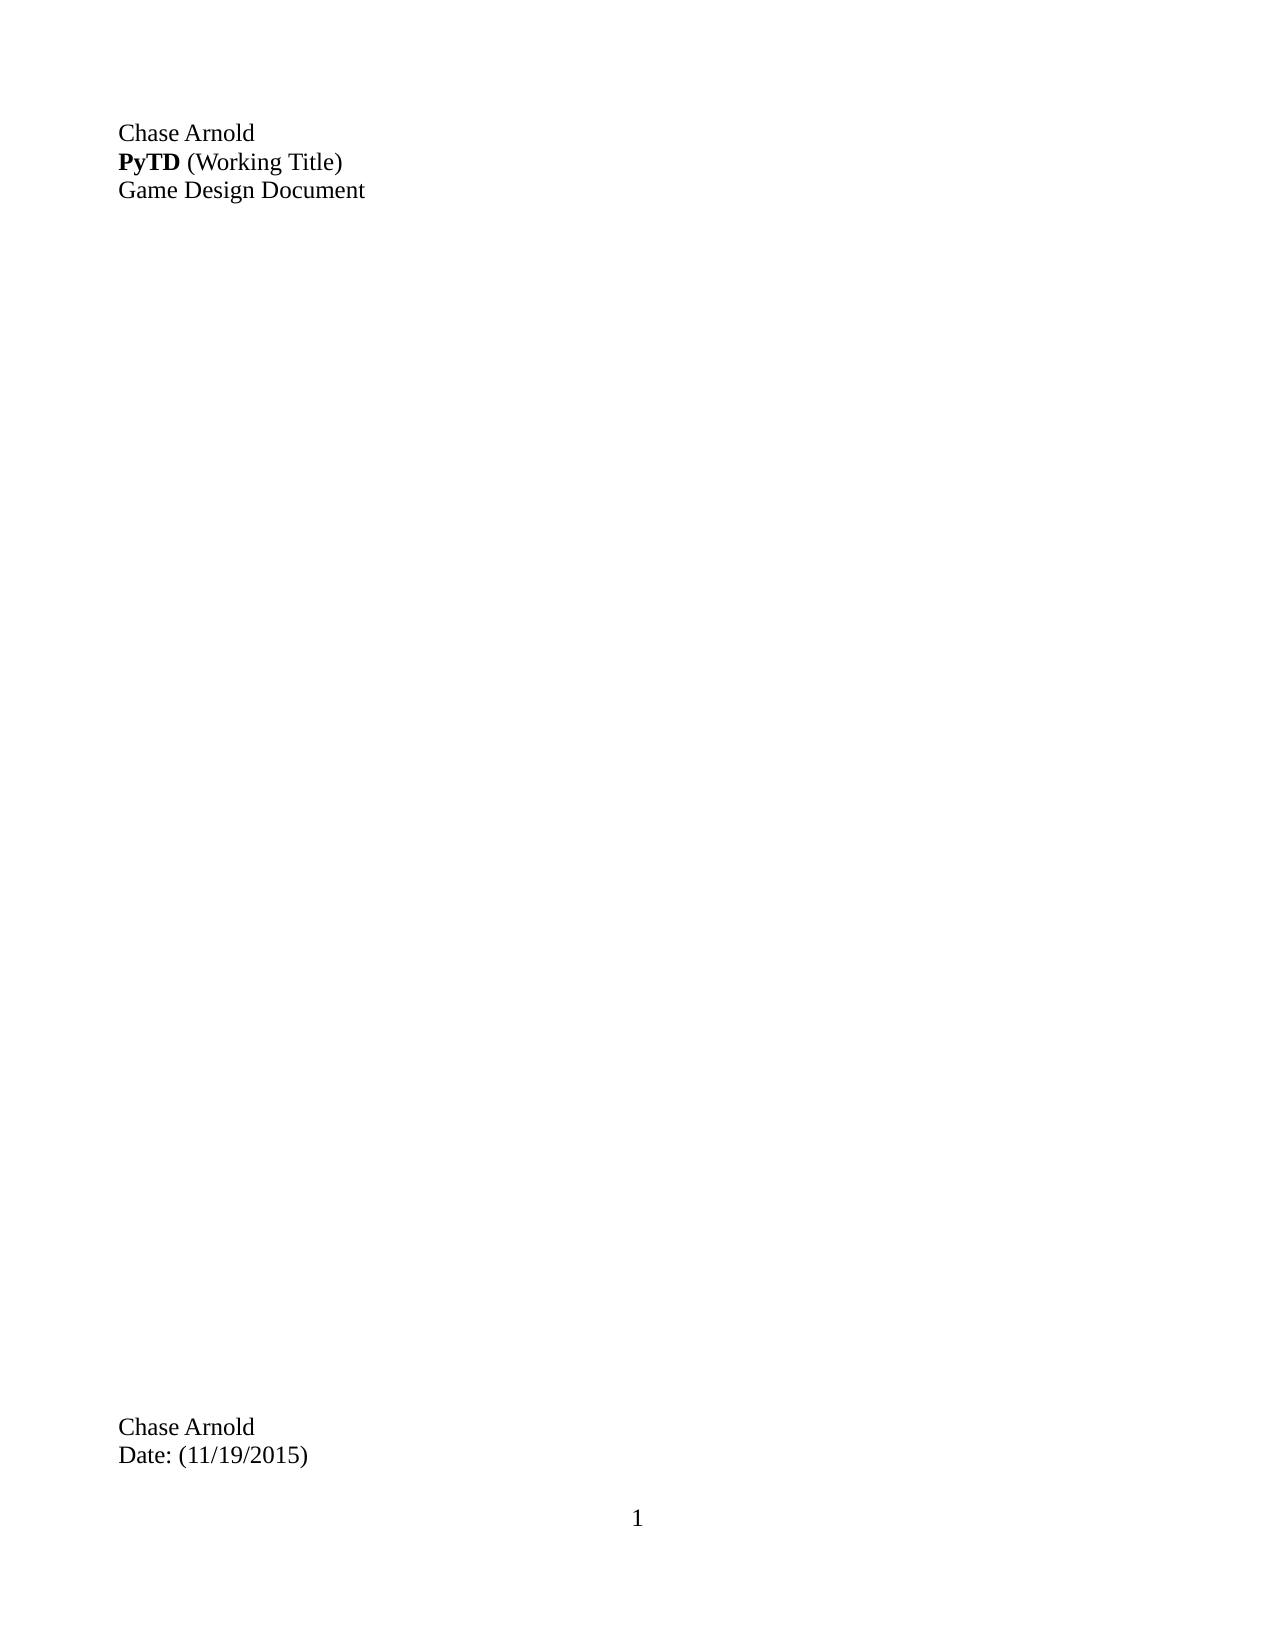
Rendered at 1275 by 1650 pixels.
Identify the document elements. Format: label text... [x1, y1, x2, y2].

text Chase Arnold [118, 1412, 1157, 1441]
text Game Design Document [118, 176, 1157, 204]
text PyTD (Working Title) [118, 147, 1157, 176]
text Date: (11/19/2015) [118, 1441, 1157, 1469]
text Chase Arnold [118, 118, 1157, 147]
